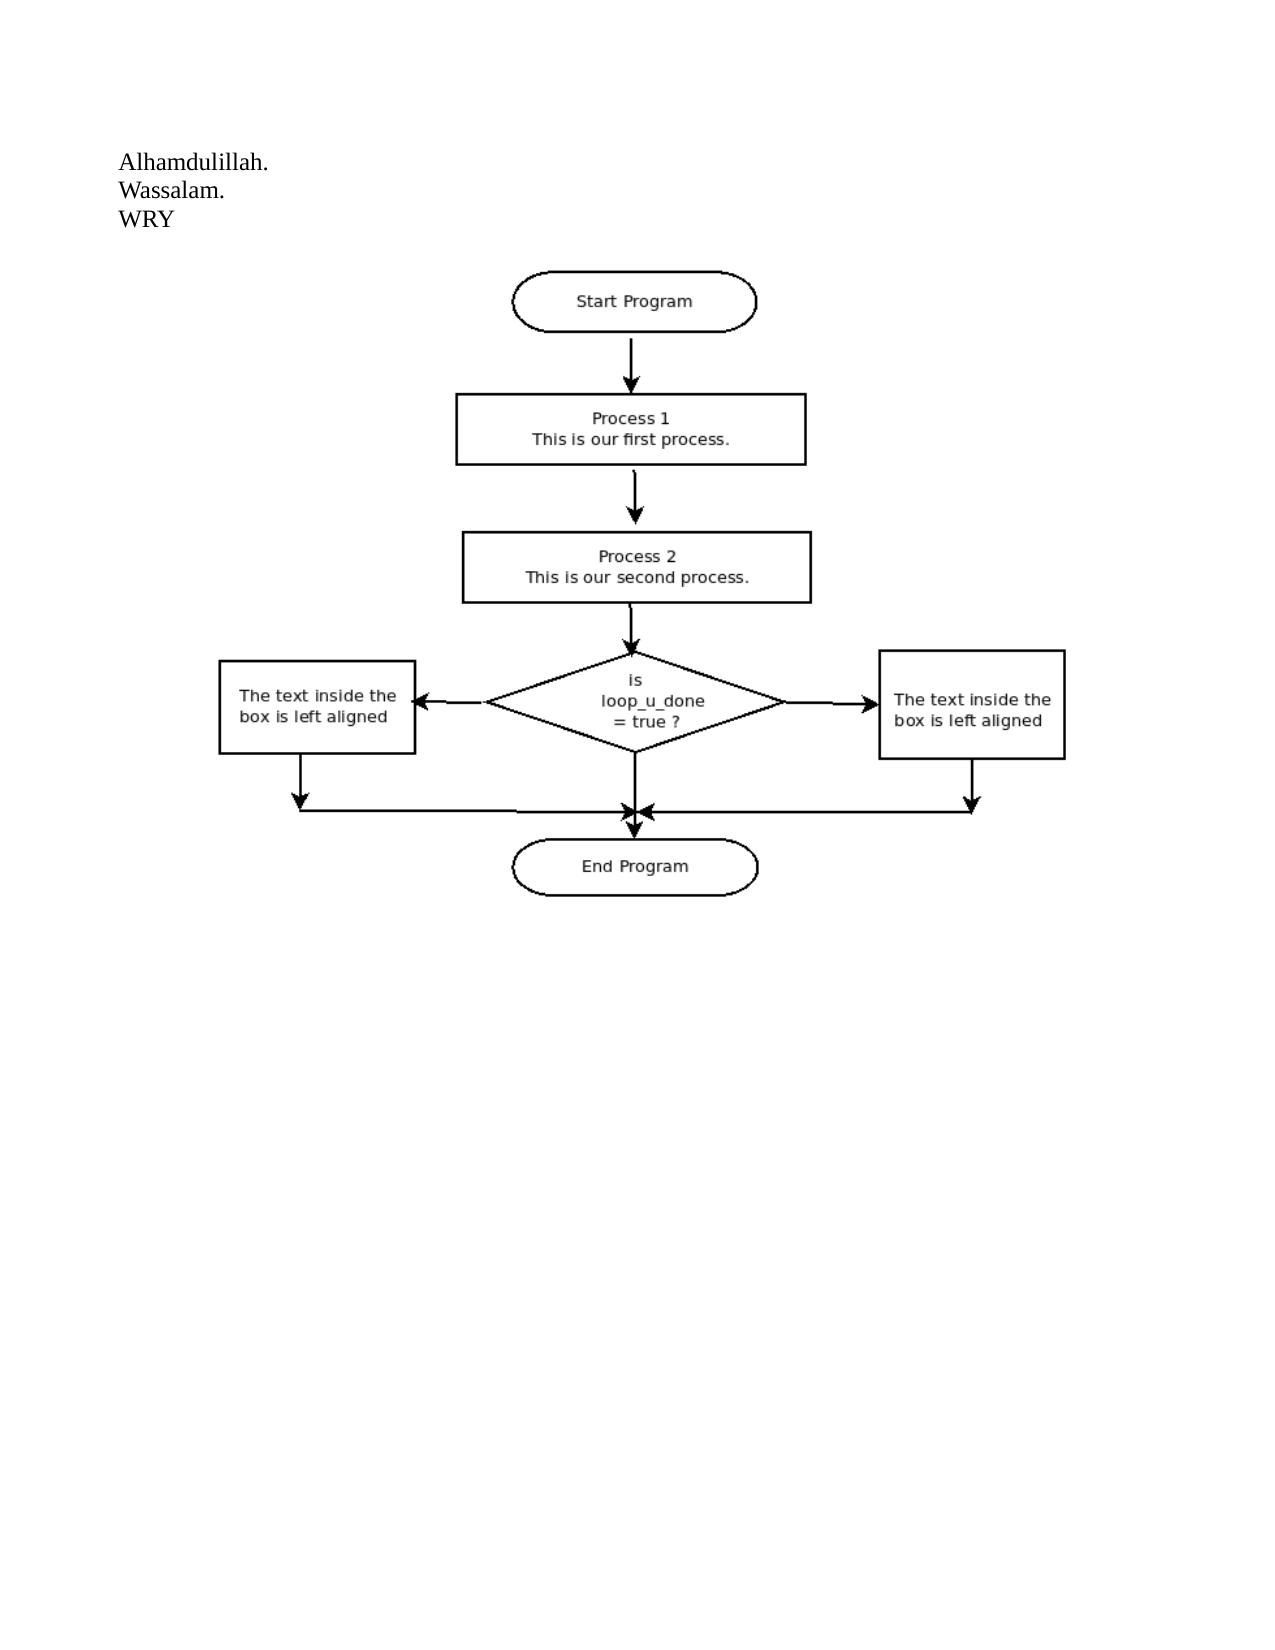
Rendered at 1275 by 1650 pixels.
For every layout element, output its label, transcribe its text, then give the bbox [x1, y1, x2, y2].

text Alhamdulillah. [118, 147, 1157, 176]
text WRY [118, 204, 1157, 233]
text Wassalam. [118, 176, 1157, 204]
picture [121, 246, 1161, 945]
